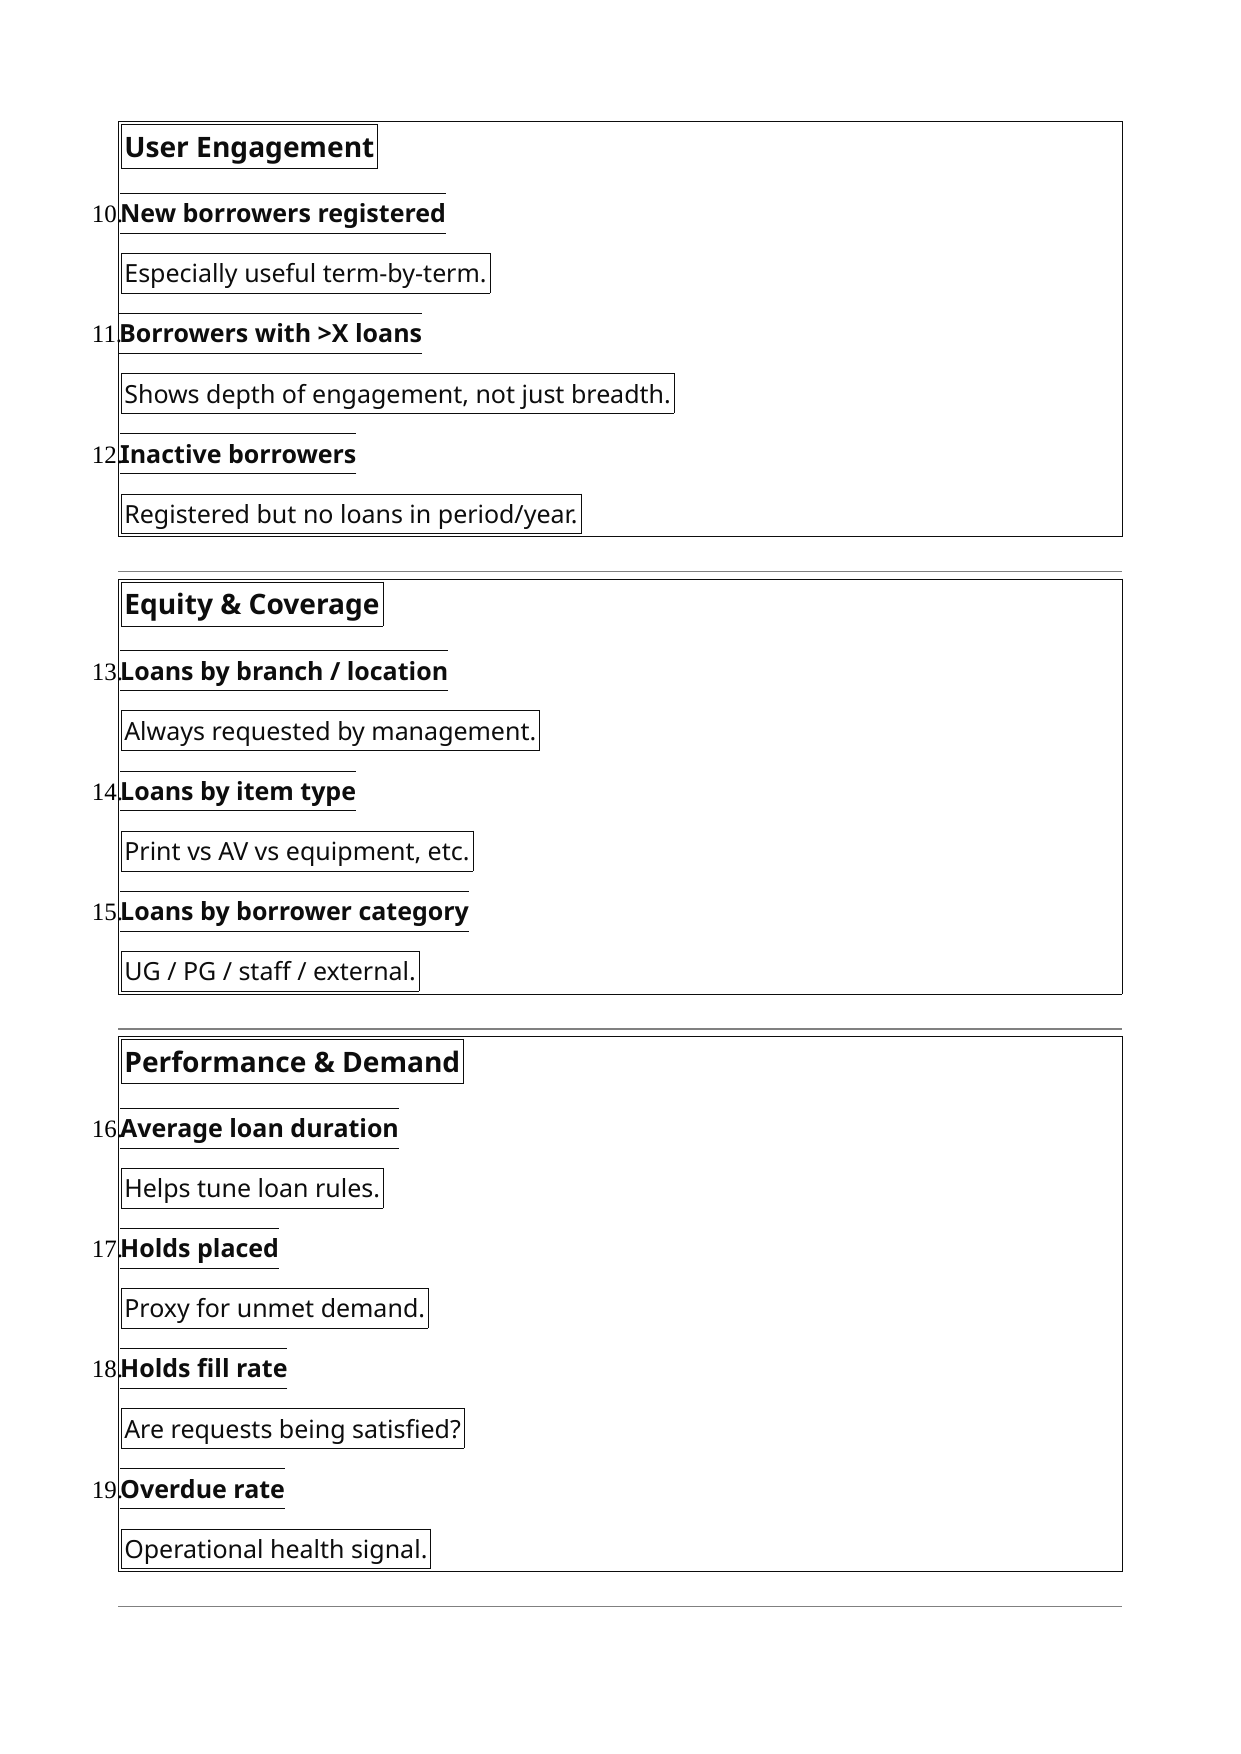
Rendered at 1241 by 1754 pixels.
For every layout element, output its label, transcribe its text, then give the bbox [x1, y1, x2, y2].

list Inactive borrowers Registered but no loans in period/year. [119, 430, 1122, 536]
list Average loan duration Helps tune loan rules. [119, 1105, 1122, 1208]
list Holds placed Proxy for unmet demand. [119, 1225, 1122, 1328]
list Overdue rate Operational health signal. [119, 1465, 1122, 1571]
subtitle User Engagement [119, 122, 1122, 168]
subtitle Equity & Coverage [119, 580, 1122, 626]
subtitle Performance & Demand [119, 1037, 1122, 1083]
list Loans by borrower category UG / PG / staff / external. [119, 888, 1122, 994]
list New borrowers registered Especially useful term-by-term. [119, 190, 1122, 293]
list Holds fill rate Are requests being satisfied? [119, 1345, 1122, 1448]
list Loans by item type Print vs AV vs equipment, etc. [119, 767, 1122, 871]
list Loans by branch / location Always requested by management. [119, 647, 1122, 751]
list Borrowers with >X loans Shows depth of engagement, not just breadth. [119, 310, 1122, 413]
